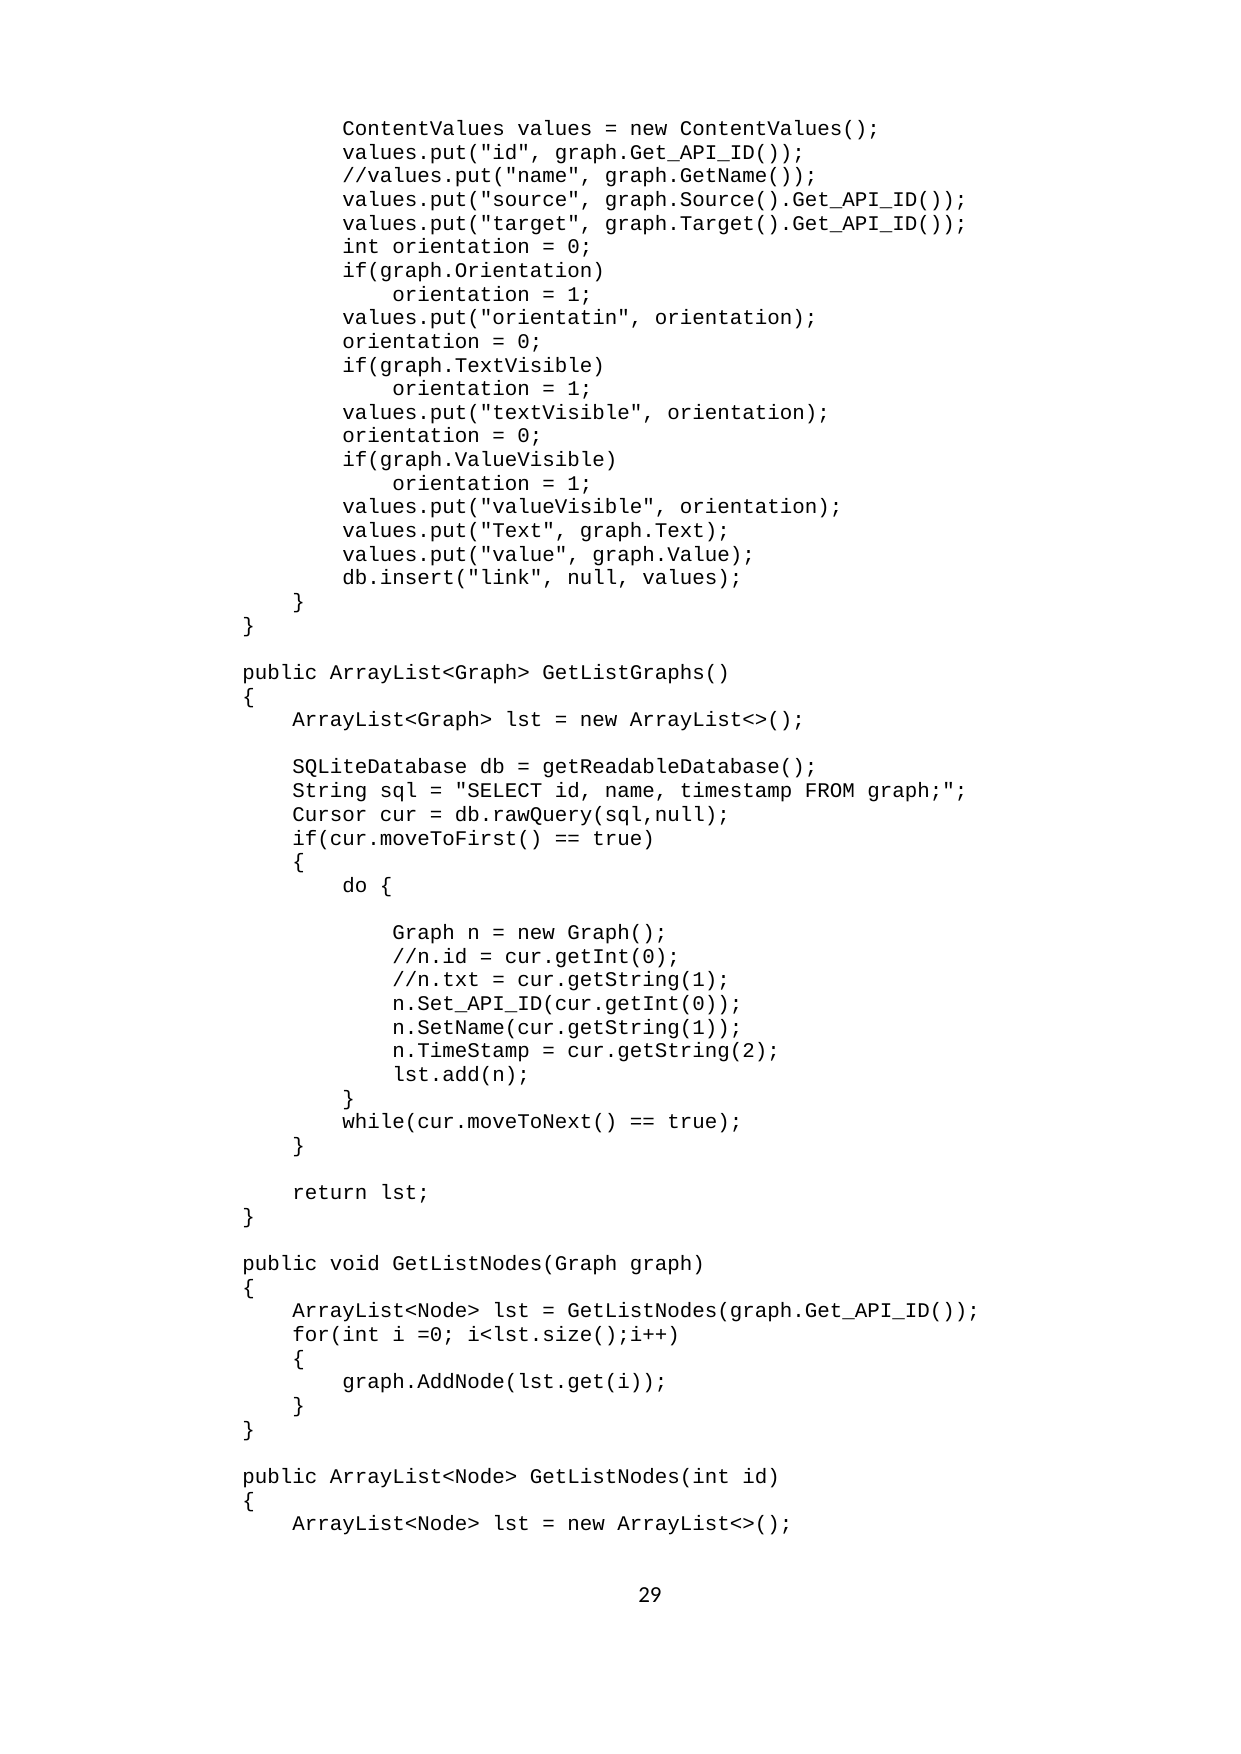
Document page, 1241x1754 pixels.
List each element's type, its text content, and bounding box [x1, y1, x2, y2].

text public ArrayList<Node> GetListNodes(int id) [118, 1466, 1181, 1489]
text n.TimeStamp = cur.getString(2); [118, 1040, 1181, 1064]
text { [118, 1277, 1181, 1300]
text values.put("Text", graph.Text); [118, 520, 1181, 544]
text values.put("valueVisible", orientation); [118, 496, 1181, 520]
text do { [118, 875, 1181, 898]
text db.insert("link", null, values); [118, 567, 1181, 591]
text ContentValues values = new ContentValues(); [118, 118, 1181, 142]
text lst.add(n); [118, 1064, 1181, 1088]
text public void GetListNodes(Graph graph) [118, 1253, 1181, 1277]
text public ArrayList<Graph> GetListGraphs() [118, 662, 1181, 686]
text } [118, 591, 1181, 615]
text orientation = 0; [118, 331, 1181, 354]
text if(cur.moveToFirst() == true) [118, 827, 1181, 851]
text SQLiteDatabase db = getReadableDatabase(); [118, 757, 1181, 780]
text orientation = 1; [118, 378, 1181, 402]
text values.put("textVisible", orientation); [118, 402, 1181, 426]
text n.Set_API_ID(cur.getInt(0)); [118, 993, 1181, 1017]
text values.put("id", graph.Get_API_ID()); [118, 142, 1181, 165]
text if(graph.Orientation) [118, 260, 1181, 284]
text orientation = 1; [118, 473, 1181, 496]
text } [118, 615, 1181, 638]
text String sql = "SELECT id, name, timestamp FROM graph;"; [118, 780, 1181, 804]
text } [118, 1206, 1181, 1229]
text n.SetName(cur.getString(1)); [118, 1017, 1181, 1040]
text for(int i =0; i<lst.size();i++) [118, 1324, 1181, 1348]
text values.put("orientatin", orientation); [118, 307, 1181, 331]
text ArrayList<Node> lst = GetListNodes(graph.Get_API_ID()); [118, 1300, 1181, 1324]
text int orientation = 0; [118, 236, 1181, 260]
text Graph n = new Graph(); [118, 922, 1181, 946]
text ArrayList<Node> lst = new ArrayList<>(); [118, 1513, 1181, 1537]
text if(graph.TextVisible) [118, 354, 1181, 378]
text { [118, 1348, 1181, 1371]
text } [118, 1419, 1181, 1442]
text ArrayList<Graph> lst = new ArrayList<>(); [118, 709, 1181, 733]
text graph.AddNode(lst.get(i)); [118, 1371, 1181, 1395]
text Cursor cur = db.rawQuery(sql,null); [118, 804, 1181, 827]
text values.put("source", graph.Source().Get_API_ID()); [118, 189, 1181, 213]
text orientation = 0; [118, 426, 1181, 449]
text values.put("value", graph.Value); [118, 544, 1181, 567]
text { [118, 1489, 1181, 1513]
text //n.txt = cur.getString(1); [118, 969, 1181, 993]
text return lst; [118, 1182, 1181, 1206]
text } [118, 1088, 1181, 1111]
text while(cur.moveToNext() == true); [118, 1111, 1181, 1135]
text orientation = 1; [118, 284, 1181, 307]
text if(graph.ValueVisible) [118, 449, 1181, 473]
text values.put("target", graph.Target().Get_API_ID()); [118, 213, 1181, 236]
text } [118, 1395, 1181, 1419]
text //values.put("name", graph.GetName()); [118, 165, 1181, 189]
text { [118, 686, 1181, 709]
text { [118, 851, 1181, 875]
text } [118, 1135, 1181, 1158]
text //n.id = cur.getInt(0); [118, 946, 1181, 969]
